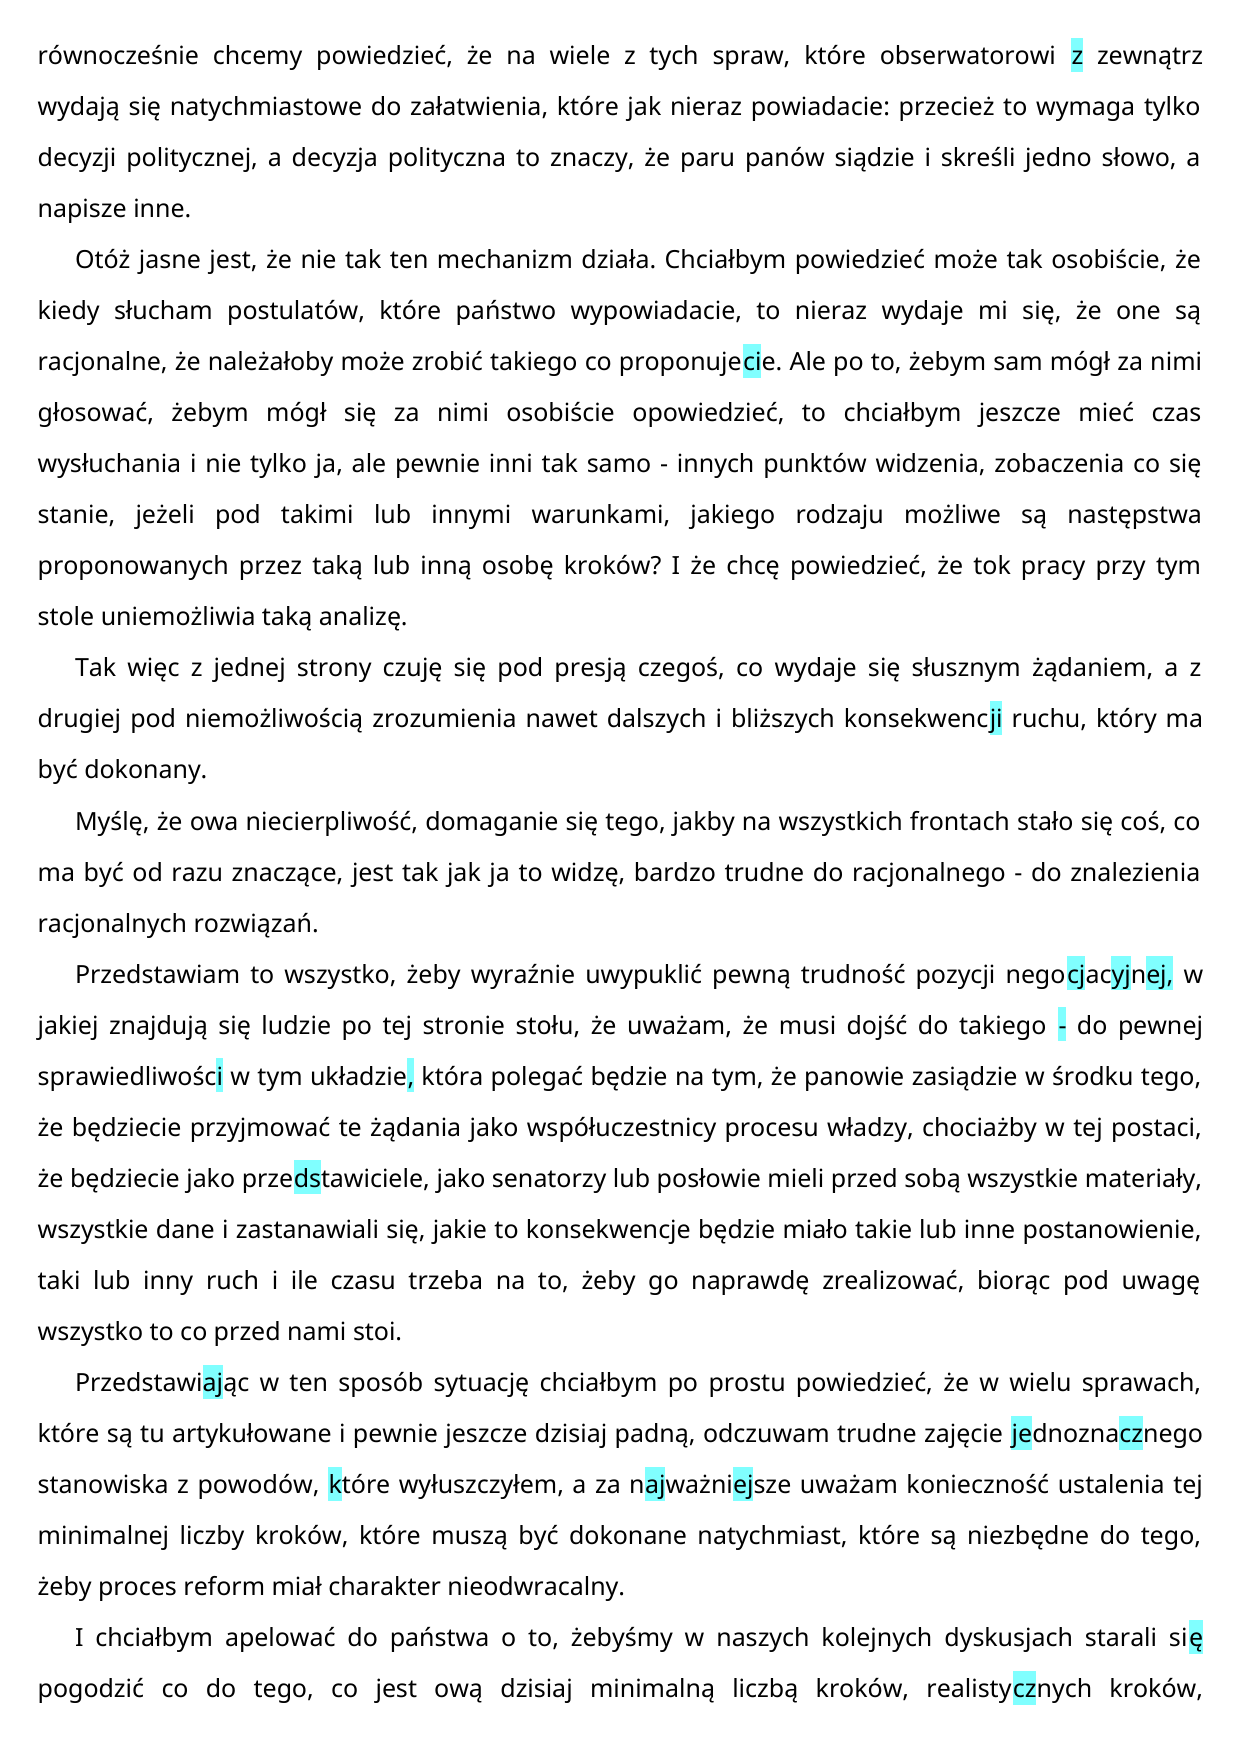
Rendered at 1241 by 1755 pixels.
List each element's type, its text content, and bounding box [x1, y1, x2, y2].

text I chciałbym apelować do państwa o to, żebyśmy w naszych kolejnych dyskusjach starali się pogodzić co do tego, co jest ową dzisiaj minimalną liczbą kroków, realistycznych kroków, [37, 1620, 1203, 1705]
text Tak więc z jednej strony czuję się pod presją czegoś, co wydaje się słusznym żądaniem, a z drugiej pod niemożliwością zrozumienia nawet dalszych i bliższych konsekwencji ruchu, który ma być dokonany. [37, 650, 1203, 786]
text Otóż jasne jest, że nie tak ten mechanizm działa. Chciałbym powiedzieć może tak osobiście, że kiedy słucham postulatów, które państwo wypowiadacie, to nieraz wydaje mi się, że one są racjonalne, że należałoby może zrobić takiego co proponujecie. Ale po to, żebym sam mógł za nimi głosować, żebym mógł się za nimi osobiście opowiedzieć, to chciałbym jeszcze mieć czas wysłuchania i nie tylko ja, ale pewnie inni tak samo - innych punktów widzenia, zobaczenia co się stanie, jeżeli pod takimi lub innymi warunkami, jakiego rodzaju możliwe są następstwa proponowanych przez taką lub inną osobę kroków? I że chcę powiedzieć, że tok pracy przy tym stole uniemożliwia taką analizę. [37, 242, 1203, 633]
text Przedstawiając w ten sposób sytuację chciałbym po prostu powiedzieć, że w wielu sprawach, które są tu artykułowane i pewnie jeszcze dzisiaj padną, odczuwam trudne zajęcie jednoznacznego stanowiska z powodów, które wyłuszczyłem, a za najważniejsze uważam konieczność ustalenia tej minimalnej liczby kroków, które muszą być dokonane natychmiast, które są niezbędne do tego, żeby proces reform miał charakter nieodwracalny. [37, 1364, 1203, 1603]
text Przedstawiam to wszystko, żeby wyraźnie uwypuklić pewną trudność pozycji negocjacyjnej, w jakiej znajdują się ludzie po tej stronie stołu, że uważam, że musi dojść do takiego - do pewnej sprawiedliwości w tym układzie, która polegać będzie na tym, że panowie zasiądzie w środku tego, że będziecie przyjmować te żądania jako współuczestnicy procesu władzy, chociażby w tej postaci, że będziecie jako przedstawiciele, jako senatorzy lub posłowie mieli przed sobą wszystkie materiały, wszystkie dane i zastanawiali się, jakie to konsekwencje będzie miało takie lub inne postanowienie, taki lub inny ruch i ile czasu trzeba na to, żeby go naprawdę zrealizować, biorąc pod uwagę wszystko to co przed nami stoi. [37, 956, 1203, 1348]
text Myślę, że owa niecierpliwość, domaganie się tego, jakby na wszystkich frontach stało się coś, co ma być od razu znaczące, jest tak jak ja to widzę, bardzo trudne do racjonalnego - do znalezienia racjonalnych rozwiązań. [37, 803, 1203, 939]
text równocześnie chcemy powiedzieć, że na wiele z tych spraw, które obserwatorowi z zewnątrz wydają się natychmiastowe do załatwienia, które jak nieraz powiadacie: przecież to wymaga tylko decyzji politycznej, a decyzja polityczna to znaczy, że paru panów siądzie i skreśli jedno słowo, a napisze inne. [37, 37, 1203, 225]
